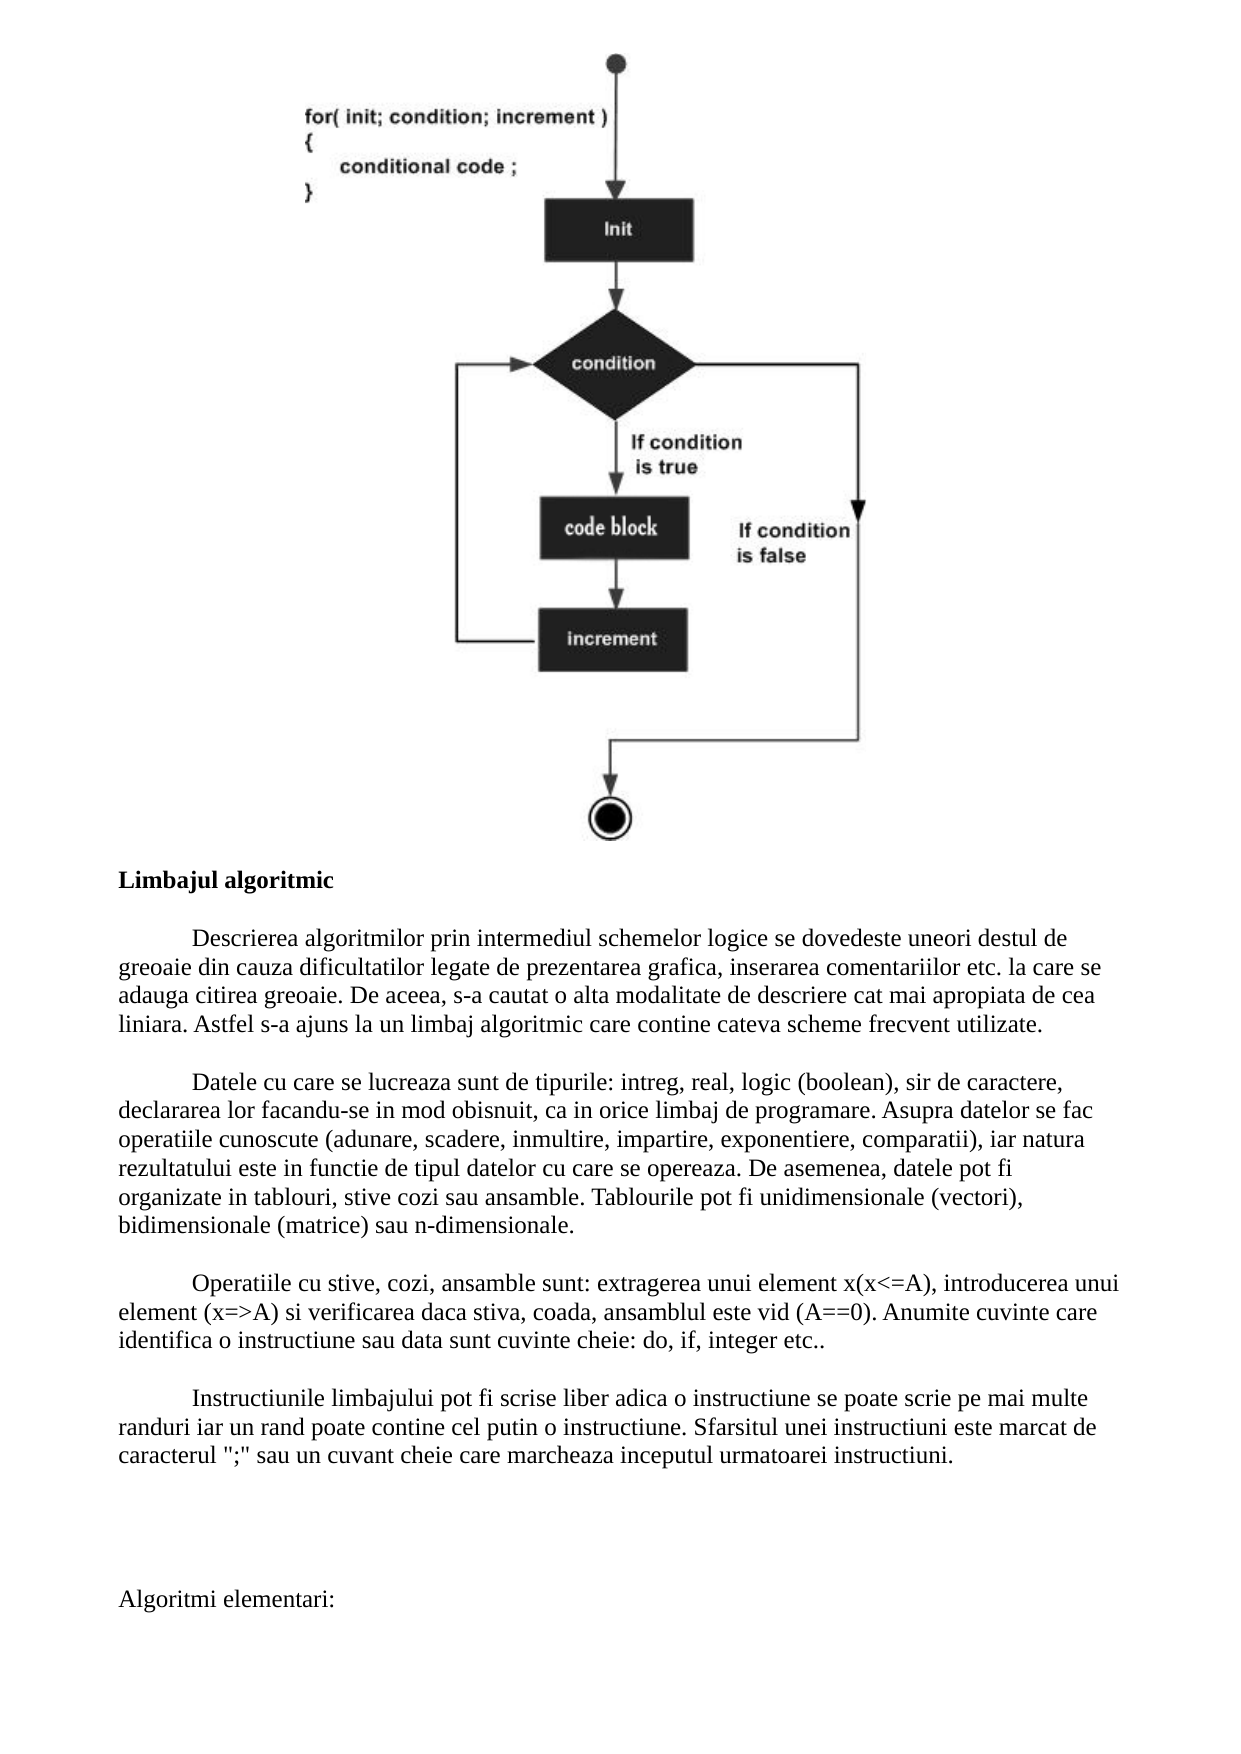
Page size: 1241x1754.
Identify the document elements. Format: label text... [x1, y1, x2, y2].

text Algoritmi elementari: [118, 1584, 1122, 1613]
picture [305, 53, 867, 841]
text Datele cu care se lucreaza sunt de tipurile: intreg, real, logic (boolean), sir de caractere, declararea lor facandu-se in mod obisnuit, ca in orice limbaj de programare. Asupra datelor se fac operatiile cunoscute (adunare, scadere, inmultire, impartire, exponentiere, comparatii), iar natura rezultatului este in functie de tipul datelor cu care se opereaza. De asemenea, datele pot fi organizate in tablouri, stive cozi sau ansamble. Tablourile pot fi unidimensionale (vectori), bidimensionale (matrice) sau n-dimensionale. [118, 1067, 1122, 1239]
text Descrierea algoritmilor prin intermediul schemelor logice se dovedeste uneori destul de greoaie din cauza dificultatilor legate de prezentarea grafica, inserarea comentariilor etc. la care se adauga citirea greoaie. De aceea, s-a cautat o alta modalitate de descriere cat mai apropiata de cea liniara. Astfel s-a ajuns la un limbaj algoritmic care contine cateva scheme frecvent utilizate. [118, 923, 1122, 1038]
text Instructiunile limbajului pot fi scrise liber adica o instructiune se poate scrie pe mai multe randuri iar un rand poate contine cel putin o instructiune. Sfarsitul unei instructiuni este marcat de caracterul ";" sau un cuvant cheie care marcheaza inceputul urmatoarei instructiuni. [118, 1383, 1122, 1469]
text Operatiile cu stive, cozi, ansamble sunt: extragerea unui element x(x<=A), introducerea unui element (x=>A) si verificarea daca stiva, coada, ansamblul este vid (A==0). Anumite cuvinte care identifica o instructiune sau data sunt cuvinte cheie: do, if, integer etc.. [118, 1268, 1122, 1354]
text Limbajul algoritmic [118, 866, 1122, 894]
